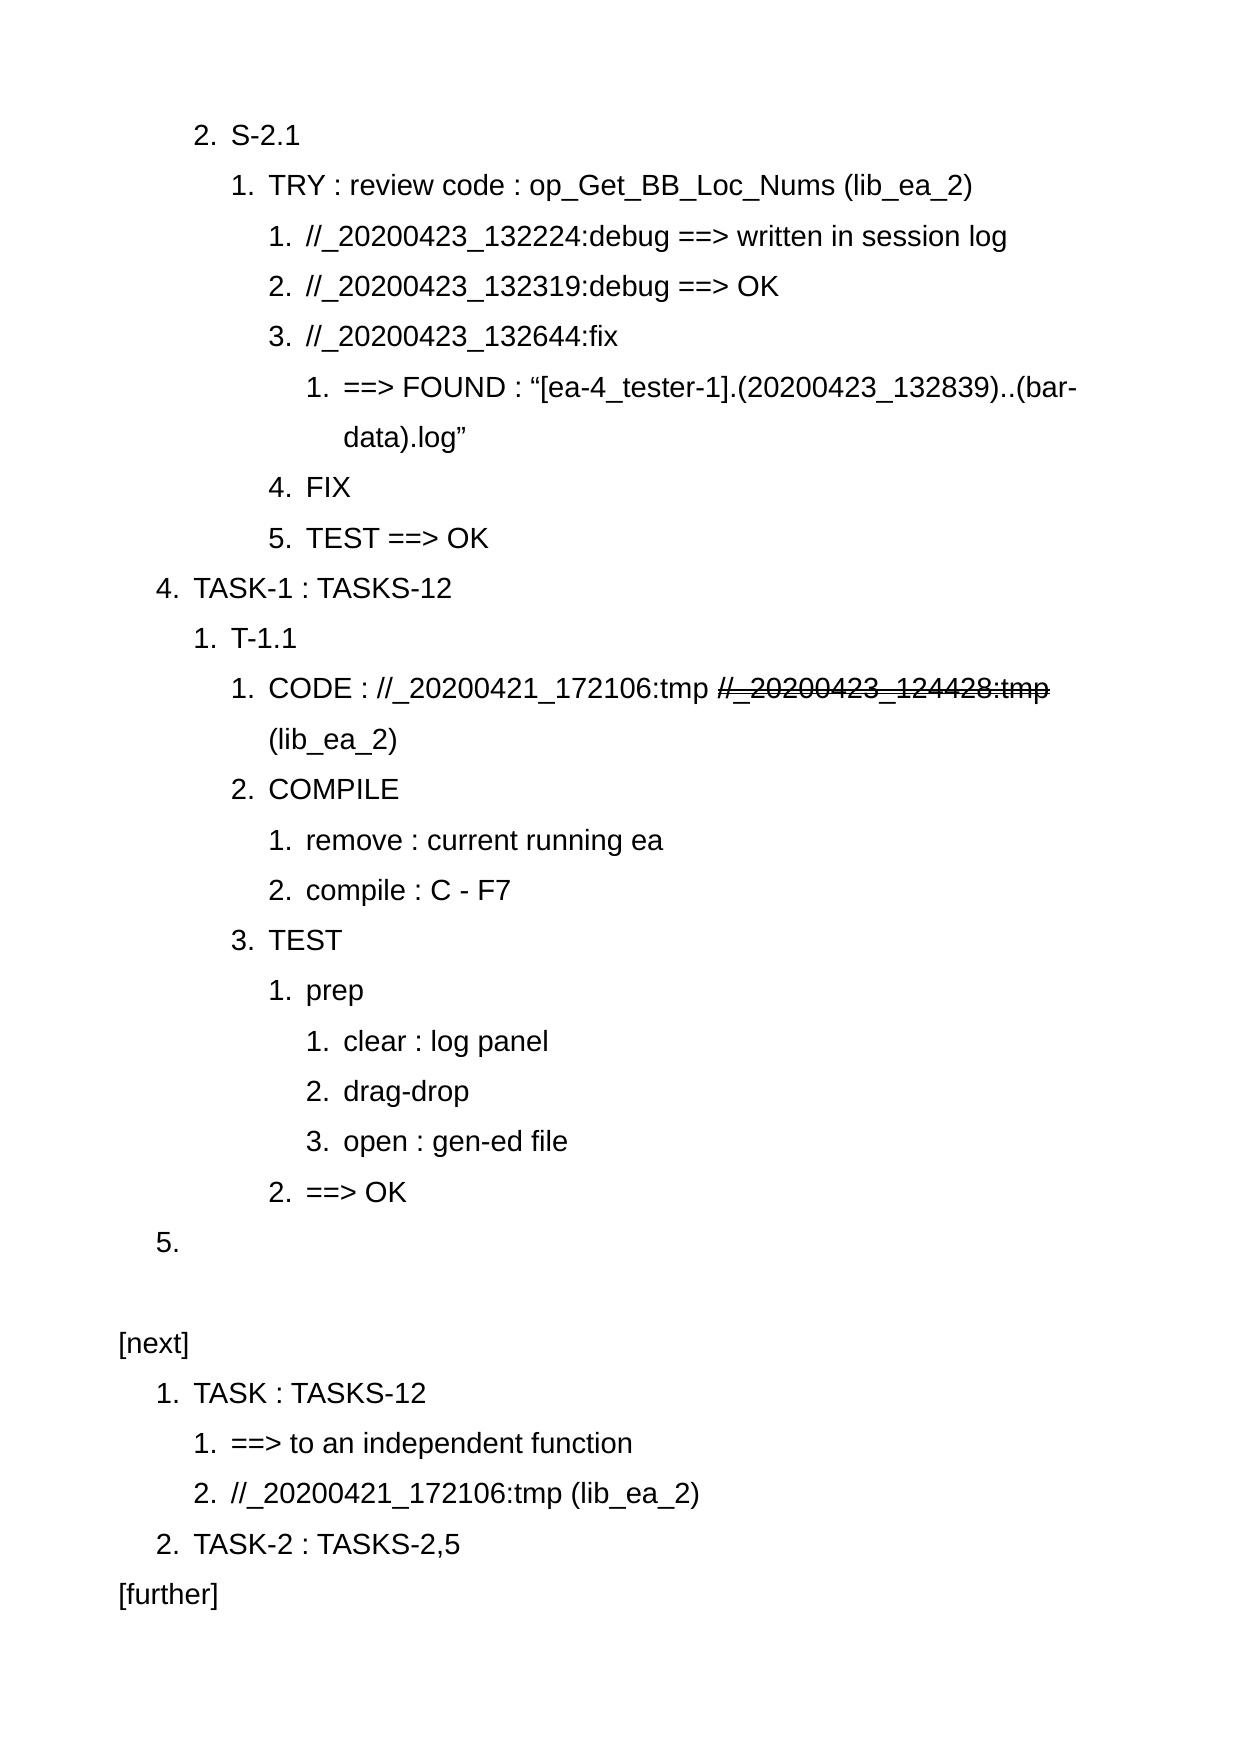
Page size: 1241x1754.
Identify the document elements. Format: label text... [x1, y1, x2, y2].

list T-1.1 [193, 621, 1122, 655]
list TASK-2 : TASKS-2,5 [156, 1527, 1122, 1560]
list TEST [231, 923, 1122, 957]
list //_20200421_172106:tmp (lib_ea_2) [193, 1477, 1122, 1510]
list //_20200423_132319:debug ==> OK [268, 269, 1122, 303]
list //_20200423_132224:debug ==> written in session log [268, 219, 1122, 252]
text [further] [118, 1577, 1122, 1611]
list TASK-1 : TASKS-12 [156, 571, 1122, 604]
list TEST ==> OK [268, 521, 1122, 554]
list FIX [268, 470, 1122, 504]
list remove : current running ea [268, 822, 1122, 856]
list TRY : review code : op_Get_BB_Loc_Nums (lib_ea_2) [231, 168, 1122, 202]
list COMPILE [231, 772, 1122, 806]
list drag-drop [306, 1074, 1122, 1108]
text [next] [118, 1326, 1122, 1359]
list ==> OK [268, 1175, 1122, 1208]
list CODE : //_20200421_172106:tmp //_20200423_124428:tmp (lib_ea_2) [231, 672, 1122, 755]
list clear : log panel [306, 1024, 1122, 1057]
list //_20200423_132644:fix [268, 319, 1122, 353]
list compile : C - F7 [268, 873, 1122, 906]
list prep [268, 973, 1122, 1007]
list ==> to an independent function [193, 1426, 1122, 1460]
list TASK : TASKS-12 [156, 1376, 1122, 1409]
list open : gen-ed file [306, 1124, 1122, 1158]
list ==> FOUND : “[ea-4_tester-1].(20200423_132839)..(bar-data).log” [306, 370, 1122, 453]
list S-2.1 [193, 118, 1122, 152]
